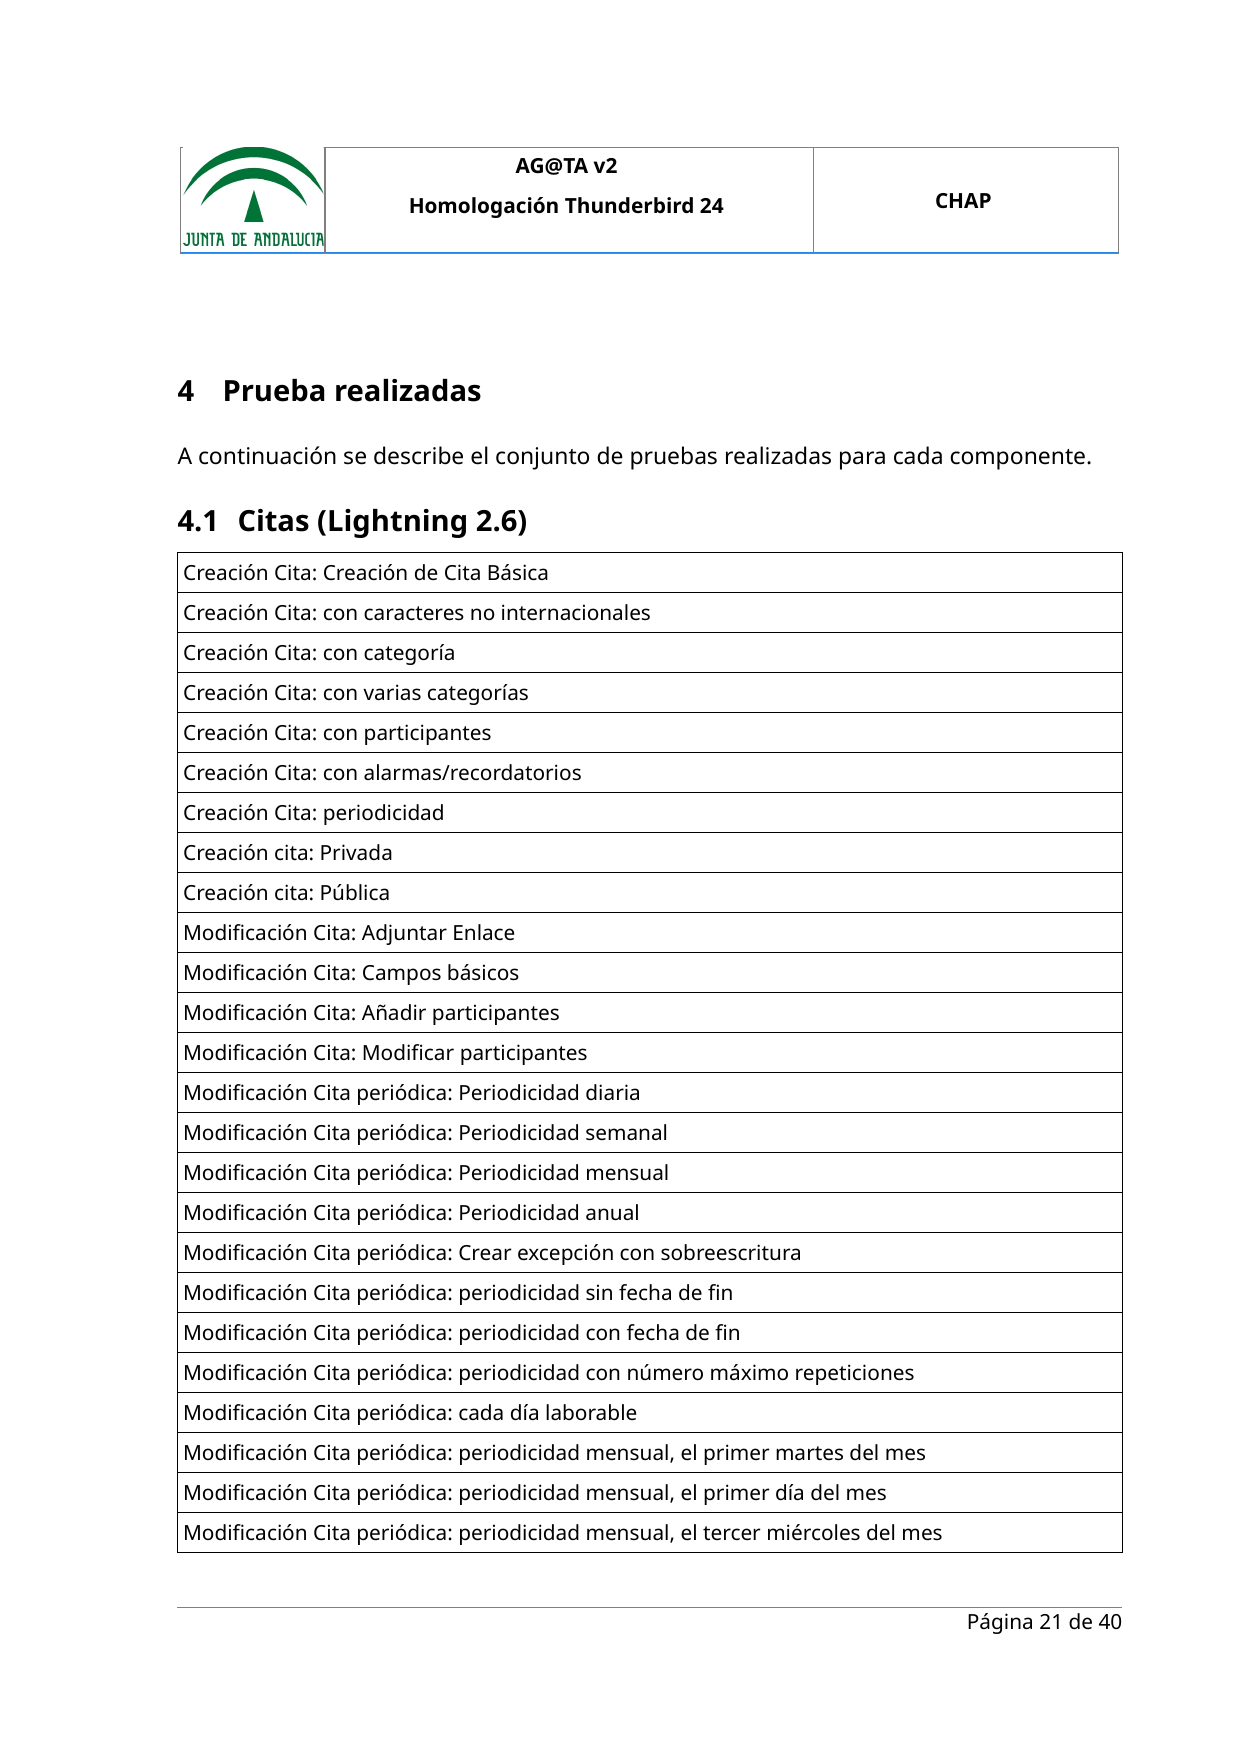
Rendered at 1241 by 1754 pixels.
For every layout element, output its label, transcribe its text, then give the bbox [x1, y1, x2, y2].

table_cell Modificación Cita periódica: periodicidad mensual, el tercer miércoles del mes [178, 1513, 1122, 1552]
table_cell Creación cita: Pública [178, 873, 1122, 912]
subtitle Prueba realizadas [177, 371, 1122, 410]
table_cell Modificación Cita: Campos básicos [178, 953, 1122, 992]
table_cell Modificación Cita periódica: periodicidad mensual, el primer día del mes [178, 1473, 1122, 1512]
table_cell Modificación Cita periódica: Periodicidad anual [178, 1193, 1122, 1232]
table_cell Modificación Cita: Modificar participantes [178, 1033, 1122, 1072]
subtitle Citas (Lightning 2.6) [177, 500, 1122, 540]
table_cell Creación Cita: con alarmas/recordatorios [178, 753, 1122, 792]
table_cell Creación Cita: con varias categorías [178, 673, 1122, 712]
text A continuación se describe el conjunto de pruebas realizadas para cada componente. [177, 440, 1122, 471]
table_cell Creación Cita: con categoría [178, 633, 1122, 672]
table_cell Modificación Cita periódica: Periodicidad mensual [178, 1153, 1122, 1192]
table_cell Modificación Cita periódica: Periodicidad semanal [178, 1113, 1122, 1152]
table_cell Modificación Cita periódica: Periodicidad diaria [178, 1073, 1122, 1112]
table_cell Creación Cita: periodicidad [178, 793, 1122, 832]
table_cell Creación Cita: con participantes [178, 713, 1122, 752]
table_cell Modificación Cita: Adjuntar Enlace [178, 913, 1122, 952]
table_cell Modificación Cita periódica: periodicidad con número máximo repeticiones [178, 1353, 1122, 1392]
table_header Creación Cita: Creación de Cita Básica [178, 553, 1122, 592]
table_cell Modificación Cita: Añadir participantes [178, 993, 1122, 1032]
table_cell Creación cita: Privada [178, 833, 1122, 872]
table_cell Modificación Cita periódica: Crear excepción con sobreescritura [178, 1233, 1122, 1272]
table_cell Creación Cita: con caracteres no internacionales [178, 593, 1122, 632]
picture [183, 147, 324, 246]
table_cell Modificación Cita periódica: periodicidad con fecha de fin [178, 1313, 1122, 1352]
table_cell Modificación Cita periódica: cada día laborable [178, 1393, 1122, 1432]
table_cell Modificación Cita periódica: periodicidad mensual, el primer martes del mes [178, 1433, 1122, 1472]
table_cell Modificación Cita periódica: periodicidad sin fecha de fin [178, 1273, 1122, 1312]
